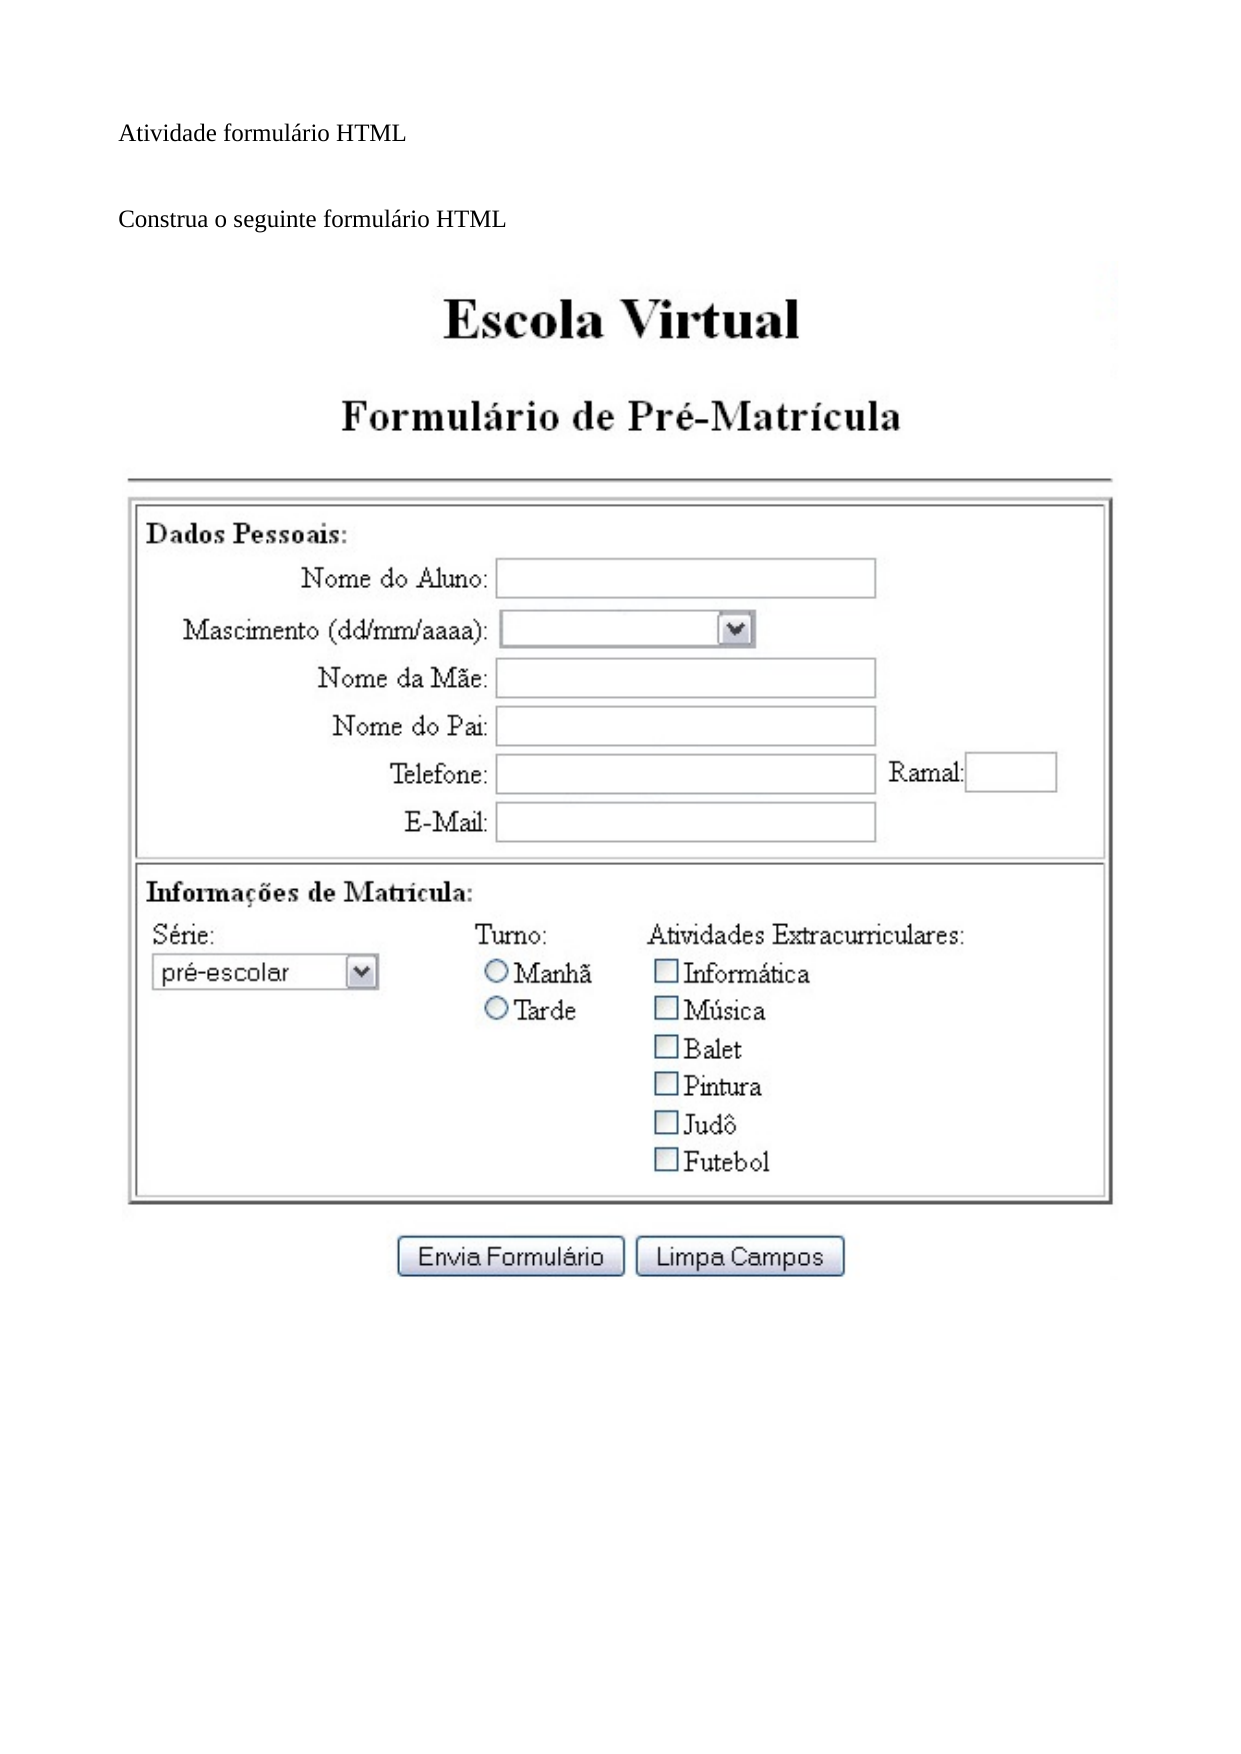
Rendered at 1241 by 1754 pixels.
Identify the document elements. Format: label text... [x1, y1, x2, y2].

text Construa o seguinte formulário HTML [118, 204, 1122, 233]
text Atividade formulário HTML [118, 118, 1122, 147]
picture [121, 261, 1119, 1280]
